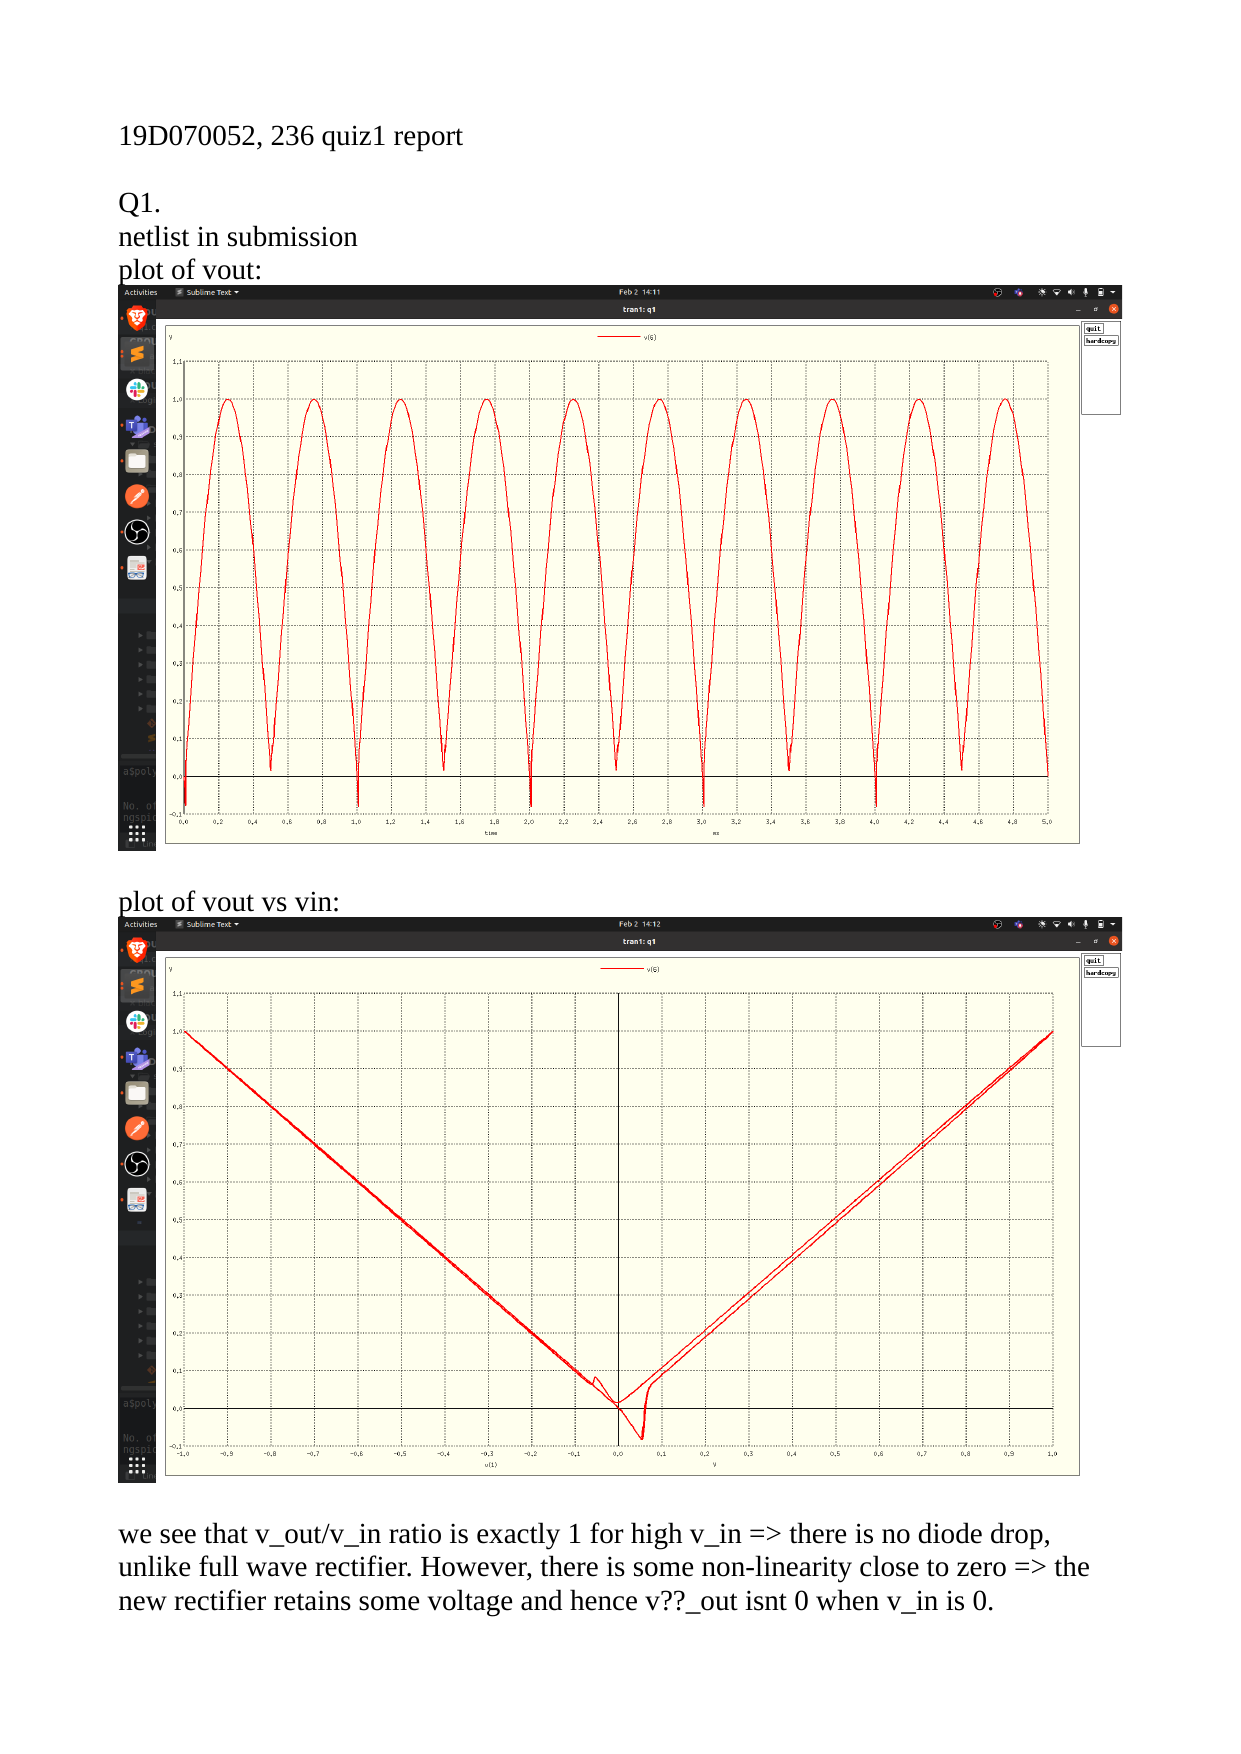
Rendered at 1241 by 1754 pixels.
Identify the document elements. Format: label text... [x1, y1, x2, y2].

text netlist in submission [118, 219, 1122, 252]
text Q1. [118, 185, 1122, 219]
text we see that v_out/v_in ratio is exactly 1 for high v_in => there is no diode drop, unlike full wave rectifier. However, there is some non-linearity close to zero => the new rectifier retains some voltage and hence v??_out isnt 0 when v_in is 0. [118, 1483, 1122, 1616]
picture [118, 285, 1123, 851]
picture [118, 917, 1123, 1483]
text plot of vout: [118, 252, 1122, 285]
text 19D070052, 236 quiz1 report [118, 118, 1122, 152]
text plot of vout vs vin: [118, 851, 1122, 917]
